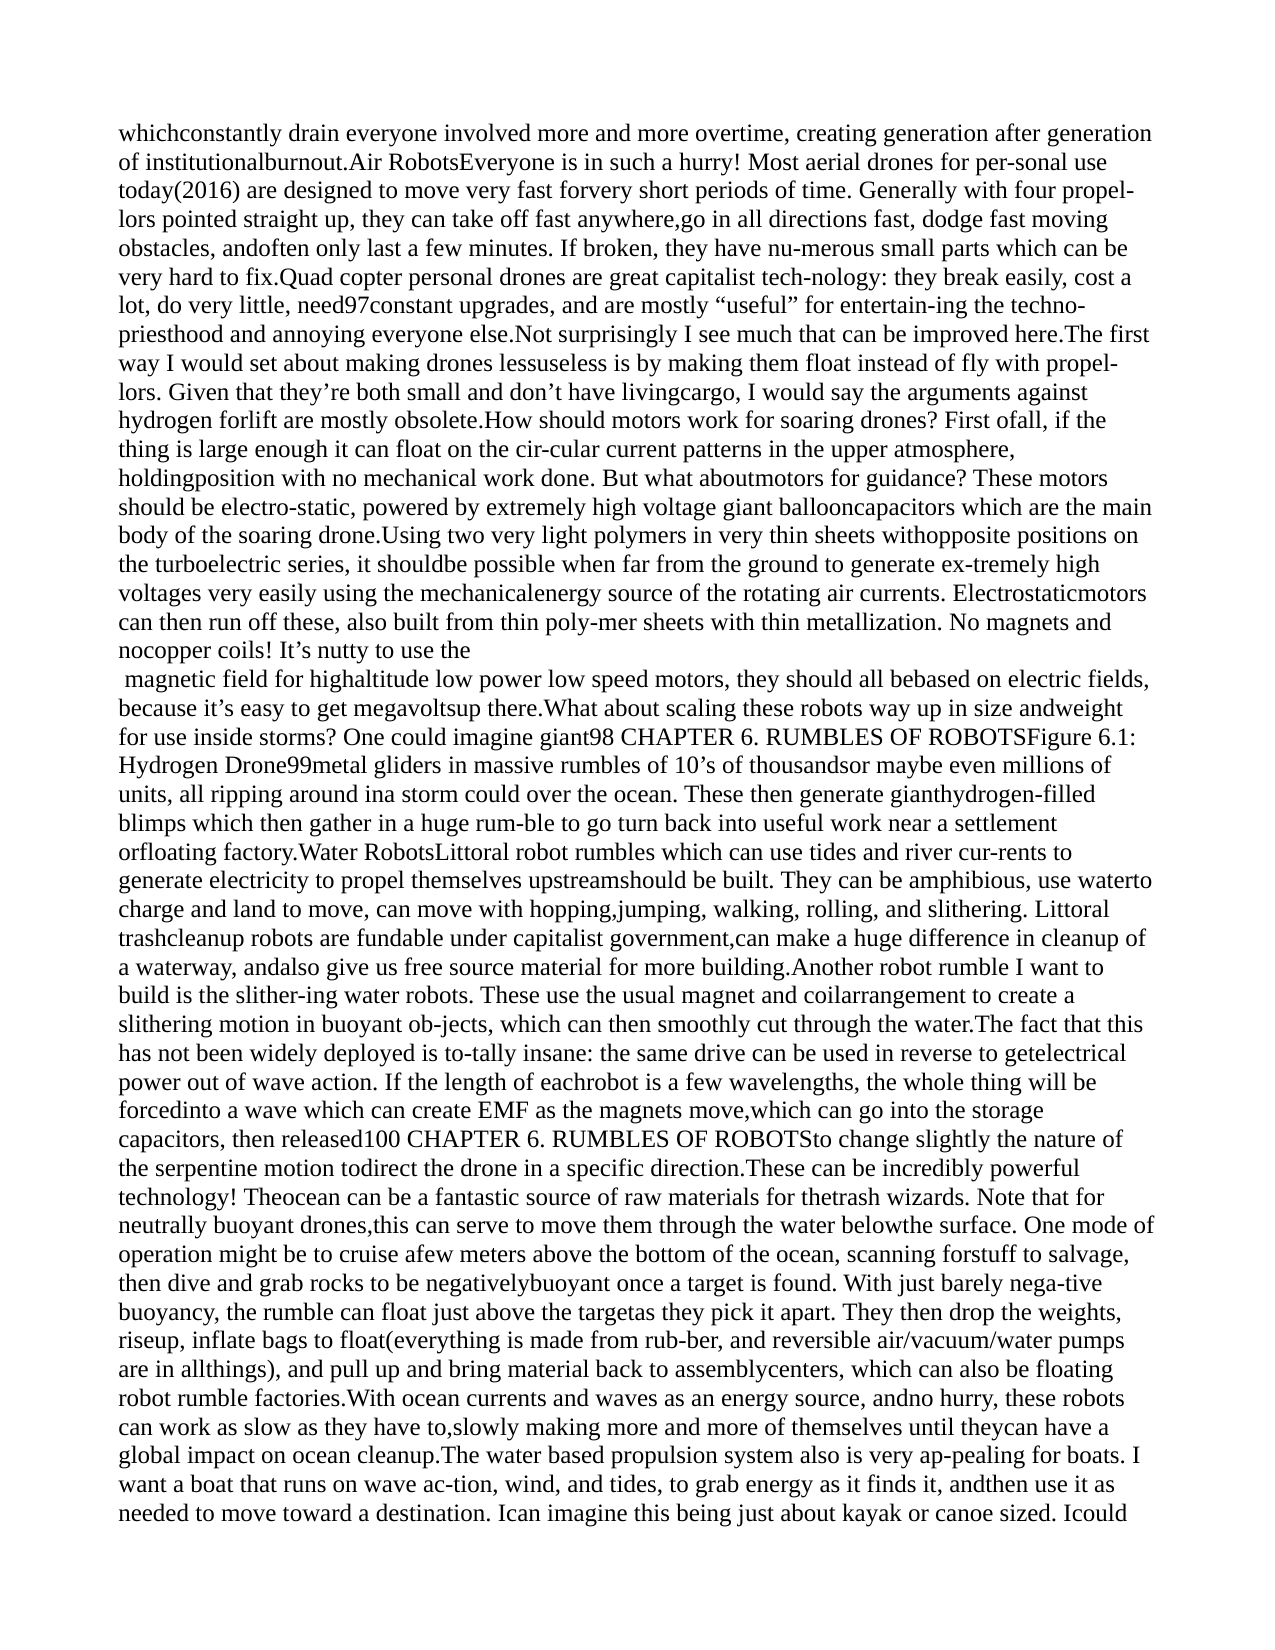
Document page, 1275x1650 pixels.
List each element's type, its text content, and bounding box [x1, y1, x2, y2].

text whichconstantly drain everyone involved more and more overtime, creating generation after generation of institutionalburnout.Air RobotsEveryone is in such a hurry! Most aerial drones for per-sonal use today(2016) are designed to move very fast forvery short periods of time. Generally with four propel-lors pointed straight up, they can take off fast anywhere,go in all directions fast, dodge fast moving obstacles, andoften only last a few minutes. If broken, they have nu-merous small parts which can be very hard to fix.Quad copter personal drones are great capitalist tech-nology: they break easily, cost a lot, do very little, need97constant upgrades, and are mostly “useful” for entertain-ing the techno-priesthood and annoying everyone else.Not surprisingly I see much that can be improved here.The first way I would set about making drones lessuseless is by making them float instead of fly with propel-lors. Given that they’re both small and don’t have livingcargo, I would say the arguments against hydrogen forlift are mostly obsolete.How should motors work for soaring drones? First ofall, if the thing is large enough it can float on the cir-cular current patterns in the upper atmosphere, holdingposition with no mechanical work done. But what aboutmotors for guidance? These motors should be electro-static, powered by extremely high voltage giant ballooncapacitors which are the main body of the soaring drone.Using two very light polymers in very thin sheets withopposite positions on the turboelectric series, it shouldbe possible when far from the ground to generate ex-tremely high voltages very easily using the mechanicalenergy source of the rotating air currents. Electrostaticmotors can then run off these, also built from thin poly-mer sheets with thin metallization. No magnets and nocopper coils! It’s nutty to use the [118, 118, 1157, 664]
text magnetic field for highaltitude low power low speed motors, they should all bebased on electric fields, because it’s easy to get megavoltsup there.What about scaling these robots way up in size andweight for use inside storms? One could imagine giant98 CHAPTER 6. RUMBLES OF ROBOTSFigure 6.1: Hydrogen Drone99metal gliders in massive rumbles of 10’s of thousandsor maybe even millions of units, all ripping around ina storm could over the ocean. These then generate gianthydrogen-filled blimps which then gather in a huge rum-ble to go turn back into useful work near a settlement orfloating factory.Water RobotsLittoral robot rumbles which can use tides and river cur-rents to generate electricity to propel themselves upstreamshould be built. They can be amphibious, use waterto charge and land to move, can move with hopping,jumping, walking, rolling, and slithering. Littoral trashcleanup robots are fundable under capitalist government,can make a huge difference in cleanup of a waterway, andalso give us free source material for more building.Another robot rumble I want to build is the slither-ing water robots. These use the usual magnet and coilarrangement to create a slithering motion in buoyant ob-jects, which can then smoothly cut through the water.The fact that this has not been widely deployed is to-tally insane: the same drive can be used in reverse to getelectrical power out of wave action. If the length of eachrobot is a few wavelengths, the whole thing will be forcedinto a wave which can create EMF as the magnets move,which can go into the storage capacitors, then released100 CHAPTER 6. RUMBLES OF ROBOTSto change slightly the nature of the serpentine motion todirect the drone in a specific direction.These can be incredibly powerful technology! Theocean can be a fantastic source of raw materials for thetrash wizards. Note that for neutrally buoyant drones,this can serve to move them through the water belowthe surface. One mode of operation might be to cruise afew meters above the bottom of the ocean, scanning forstuff to salvage, then dive and grab rocks to be negativelybuoyant once a target is found. With just barely nega-tive buoyancy, the rumble can float just above the targetas they pick it apart. They then drop the weights, riseup, inflate bags to float(everything is made from rub-ber, and reversible air/vacuum/water pumps are in allthings), and pull up and bring material back to assemblycenters, which can also be floating robot rumble factories.With ocean currents and waves as an energy source, andno hurry, these robots can work as slow as they have to,slowly making more and more of themselves until theycan have a global impact on ocean cleanup.The water based propulsion system also is very ap-pealing for boats. I want a boat that runs on wave ac-tion, wind, and tides, to grab energy as it finds it, andthen use it as needed to move toward a destination. Ican imagine this being just about kayak or canoe sized. Icould [118, 664, 1157, 1527]
